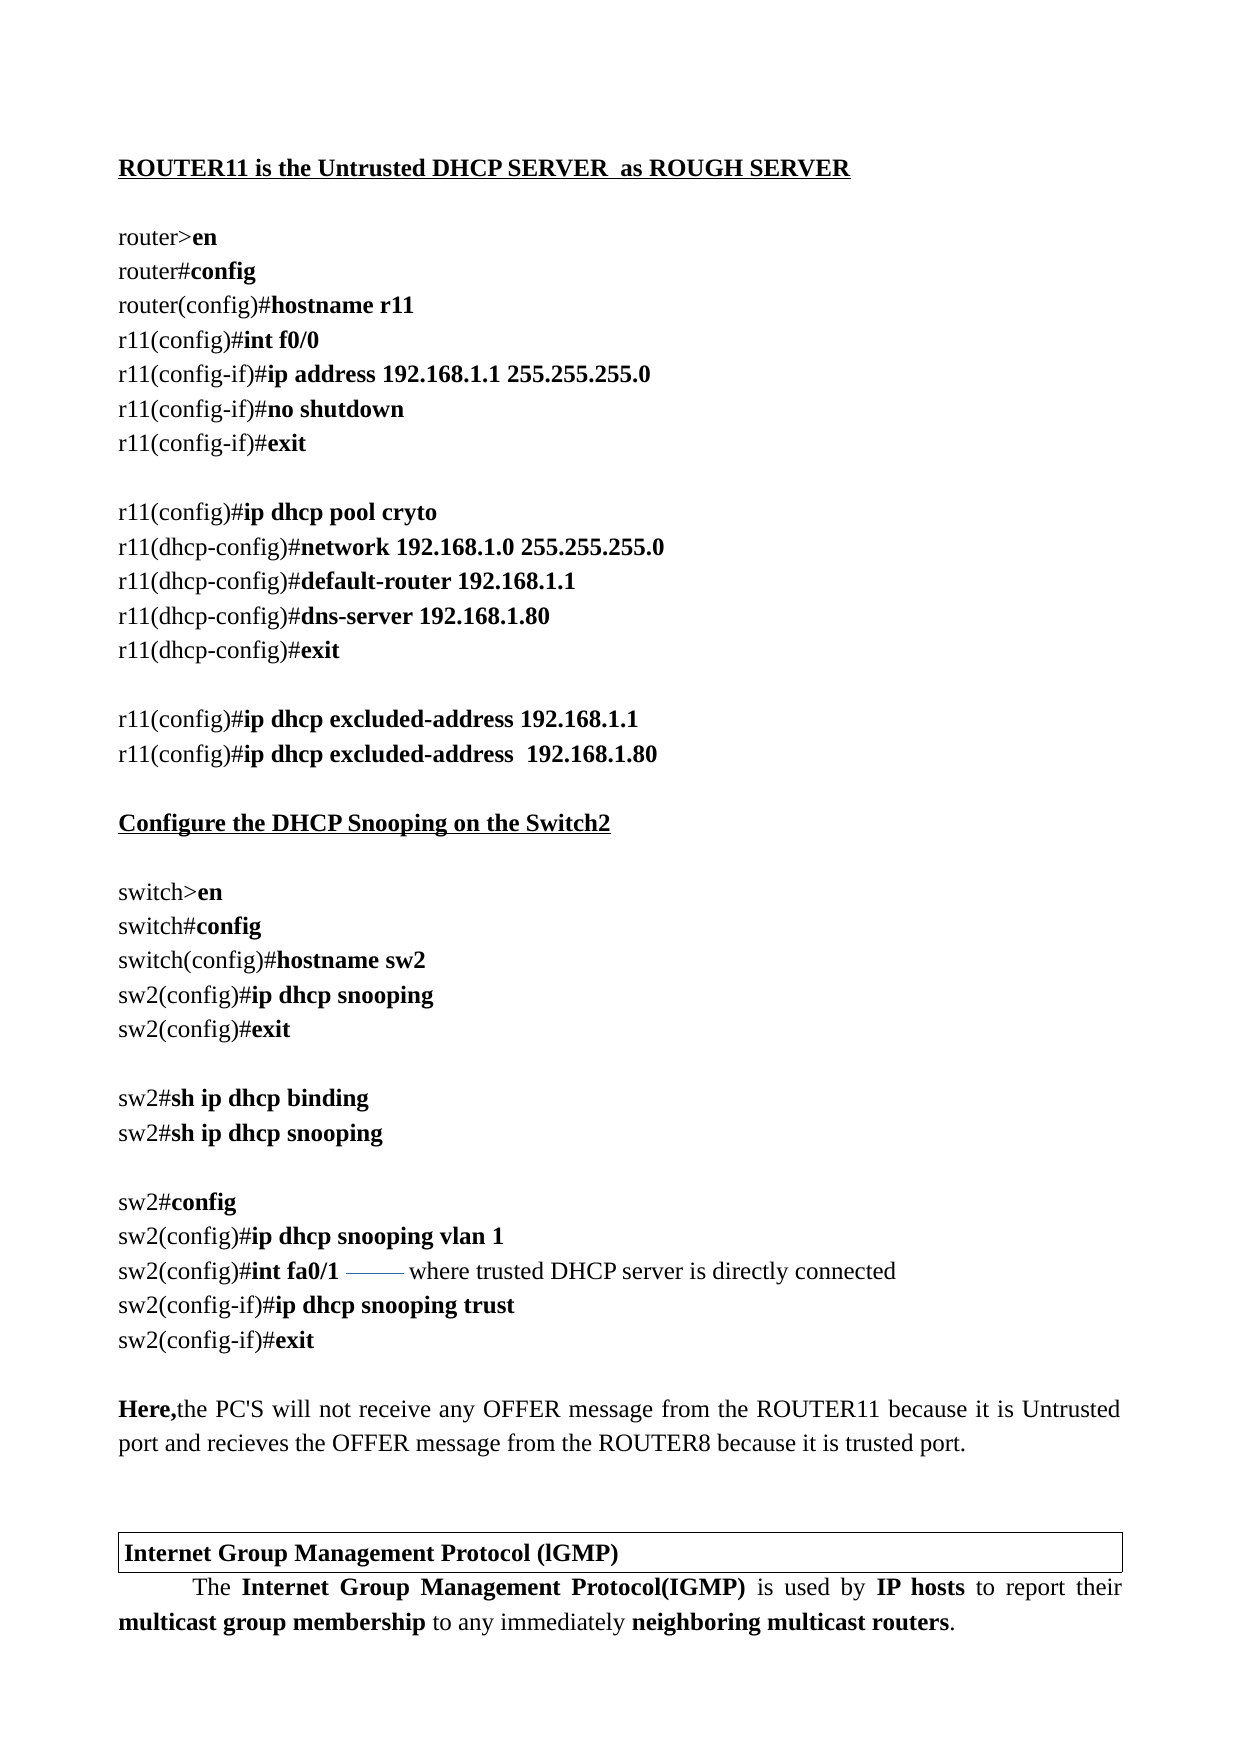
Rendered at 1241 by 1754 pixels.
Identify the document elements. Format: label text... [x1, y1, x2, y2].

text sw2(config)#ip dhcp snooping [118, 980, 1122, 1009]
text router>en [118, 222, 1122, 250]
text Here,the PC'S will not receive any OFFER message from the ROUTER11 because it is Untrusted port and recieves the OFFER message from the ROUTER8 because it is trusted port. [118, 1394, 1122, 1457]
text r11(config-if)#ip address 192.168.1.1 255.255.255.0 [118, 359, 1122, 388]
text r11(dhcp-config)#exit [118, 635, 1122, 664]
text r11(dhcp-config)#network 192.168.1.0 255.255.255.0 [118, 532, 1122, 561]
text sw2#config [118, 1187, 1122, 1216]
text r11(dhcp-config)#default-router 192.168.1.1 [118, 566, 1122, 595]
text sw2(config)#int fa0/1 where trusted DHCP server is directly connected [118, 1256, 1122, 1285]
text Configure the DHCP Snooping on the Switch2 [118, 808, 1122, 836]
text switch(config)#hostname sw2 [118, 946, 1122, 974]
text r11(config)#ip dhcp excluded-address 192.168.1.80 [118, 739, 1122, 767]
text switch>en [118, 877, 1122, 905]
text sw2(config)#ip dhcp snooping vlan 1 [118, 1221, 1122, 1250]
text ROUTER11 is the Untrusted DHCP SERVER as ROUGH SERVER [118, 153, 1122, 181]
text r11(config-if)#no shutdown [118, 394, 1122, 423]
table_header Internet Group Management Protocol (lGMP) [119, 1533, 1122, 1572]
text router(config)#hostname r11 [118, 291, 1122, 319]
text r11(config-if)#exit [118, 428, 1122, 457]
text sw2#sh ip dhcp binding [118, 1083, 1122, 1112]
text switch#config [118, 911, 1122, 940]
text sw2#sh ip dhcp snooping [118, 1118, 1122, 1147]
text r11(config)#ip dhcp excluded-address 192.168.1.1 [118, 704, 1122, 733]
text r11(config)#int f0/0 [118, 325, 1122, 354]
text r11(config)#ip dhcp pool cryto [118, 497, 1122, 526]
text sw2(config-if)#exit [118, 1325, 1122, 1354]
text The Internet Group Management Protocol(IGMP) is used by IP hosts to report their multicast group membership to any immediately neighboring multicast routers. [118, 1573, 1122, 1635]
text r11(dhcp-config)#dns-server 192.168.1.80 [118, 601, 1122, 629]
text router#config [118, 256, 1122, 285]
text sw2(config-if)#ip dhcp snooping trust [118, 1290, 1122, 1319]
text sw2(config)#exit [118, 1014, 1122, 1043]
